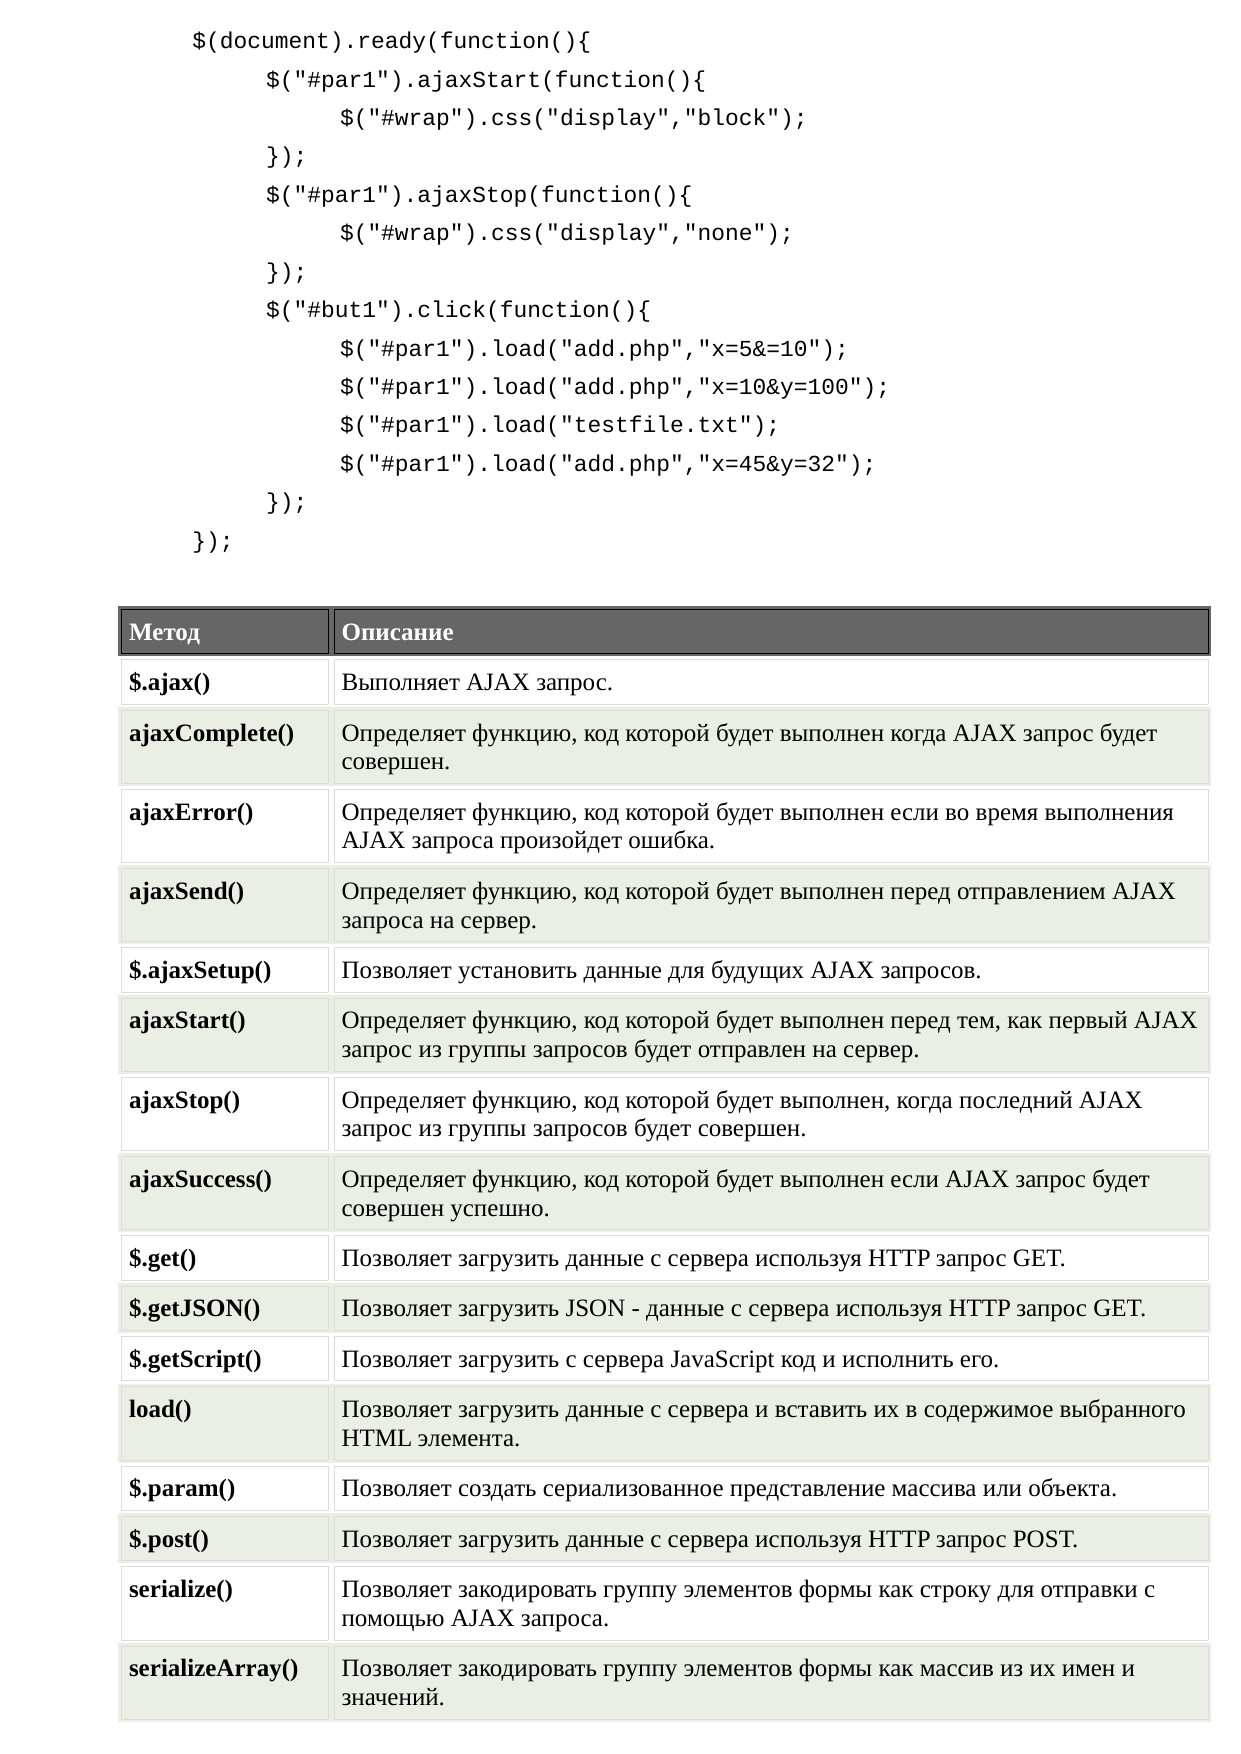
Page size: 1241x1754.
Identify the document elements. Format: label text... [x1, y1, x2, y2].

table_cell load() [118, 1384, 331, 1463]
text $("#par1").load("add.php","x=5&=10"); [192, 337, 1211, 363]
table_cell $.post() [118, 1513, 331, 1563]
table_cell Позволяет загрузить с сервера JavaScript код и исполнить его. [331, 1333, 1211, 1383]
text $("#par1").load("testfile.txt"); [192, 414, 1211, 440]
table_cell Позволяет закодировать группу элементов формы как строку для отправки с помощью AJAX запроса. [331, 1564, 1211, 1643]
table_header Описание [331, 606, 1211, 656]
table_cell ajaxSend() [118, 865, 331, 944]
text }); [192, 491, 1211, 517]
table_cell ajaxSuccess() [118, 1153, 331, 1232]
text $("#wrap").css("display","none"); [192, 222, 1211, 248]
table_cell $.getScript() [118, 1333, 331, 1383]
table_cell Позволяет установить данные для будущих AJAX запросов. [331, 944, 1211, 995]
table_cell Определяет функцию, код которой будет выполнен когда AJAX запрос будет совершен. [331, 707, 1211, 786]
table_cell Позволяет загрузить данные с сервера используя HTTP запрос GET. [331, 1232, 1211, 1283]
table_cell $.getJSON() [118, 1283, 331, 1333]
table_cell Определяет функцию, код которой будет выполнен перед отправлением AJAX запроса на сервер. [331, 865, 1211, 944]
table_cell Выполняет AJAX запрос. [331, 656, 1211, 707]
text $("#but1").click(function(){ [192, 298, 1211, 324]
table_cell Определяет функцию, код которой будет выполнен перед тем, как первый AJAX запрос из группы запросов будет отправлен на сервер. [331, 995, 1211, 1074]
table_cell ajaxError() [118, 786, 331, 865]
table_cell Позволяет создать сериализованное представление массива или объекта. [331, 1463, 1211, 1513]
table_cell serializeArray() [118, 1643, 331, 1722]
text $(document).ready(function(){ [192, 29, 1211, 55]
text $("#par1").ajaxStop(function(){ [192, 183, 1211, 209]
table_cell Позволяет закодировать группу элементов формы как массив из их имен и значений. [331, 1643, 1211, 1722]
table_cell $.param() [118, 1463, 331, 1513]
table_cell ajaxComplete() [118, 707, 331, 786]
table_cell Определяет функцию, код которой будет выполнен, когда последний AJAX запрос из группы запросов будет совершен. [331, 1074, 1211, 1153]
table_header Метод [118, 606, 331, 656]
table_cell Позволяет загрузить данные с сервера и вставить их в содержимое выбранного HTML элемента. [331, 1384, 1211, 1463]
text }); [192, 145, 1211, 171]
text }); [192, 529, 1211, 555]
table_cell ajaxStart() [118, 995, 331, 1074]
text $("#par1").load("add.php","x=45&y=32"); [192, 452, 1211, 478]
table_cell Позволяет загрузить данные с сервера используя HTTP запрос POST. [331, 1513, 1211, 1563]
text $("#par1").ajaxStart(function(){ [192, 68, 1211, 94]
table_cell $.ajax() [118, 656, 331, 707]
table_cell serialize() [118, 1564, 331, 1643]
text $("#wrap").css("display","block"); [192, 106, 1211, 132]
table_cell $.get() [118, 1232, 331, 1283]
table_cell Определяет функцию, код которой будет выполнен если во время выполнения AJAX запроса произойдет ошибка. [331, 786, 1211, 865]
text $("#par1").load("add.php","x=10&y=100"); [192, 375, 1211, 401]
table_cell $.ajaxSetup() [118, 944, 331, 995]
text }); [192, 260, 1211, 286]
table_cell Определяет функцию, код которой будет выполнен если AJAX запрос будет совершен успешно. [331, 1153, 1211, 1232]
table_cell Позволяет загрузить JSON - данные с сервера используя HTTP запрос GET. [331, 1283, 1211, 1333]
table_cell ajaxStop() [118, 1074, 331, 1153]
